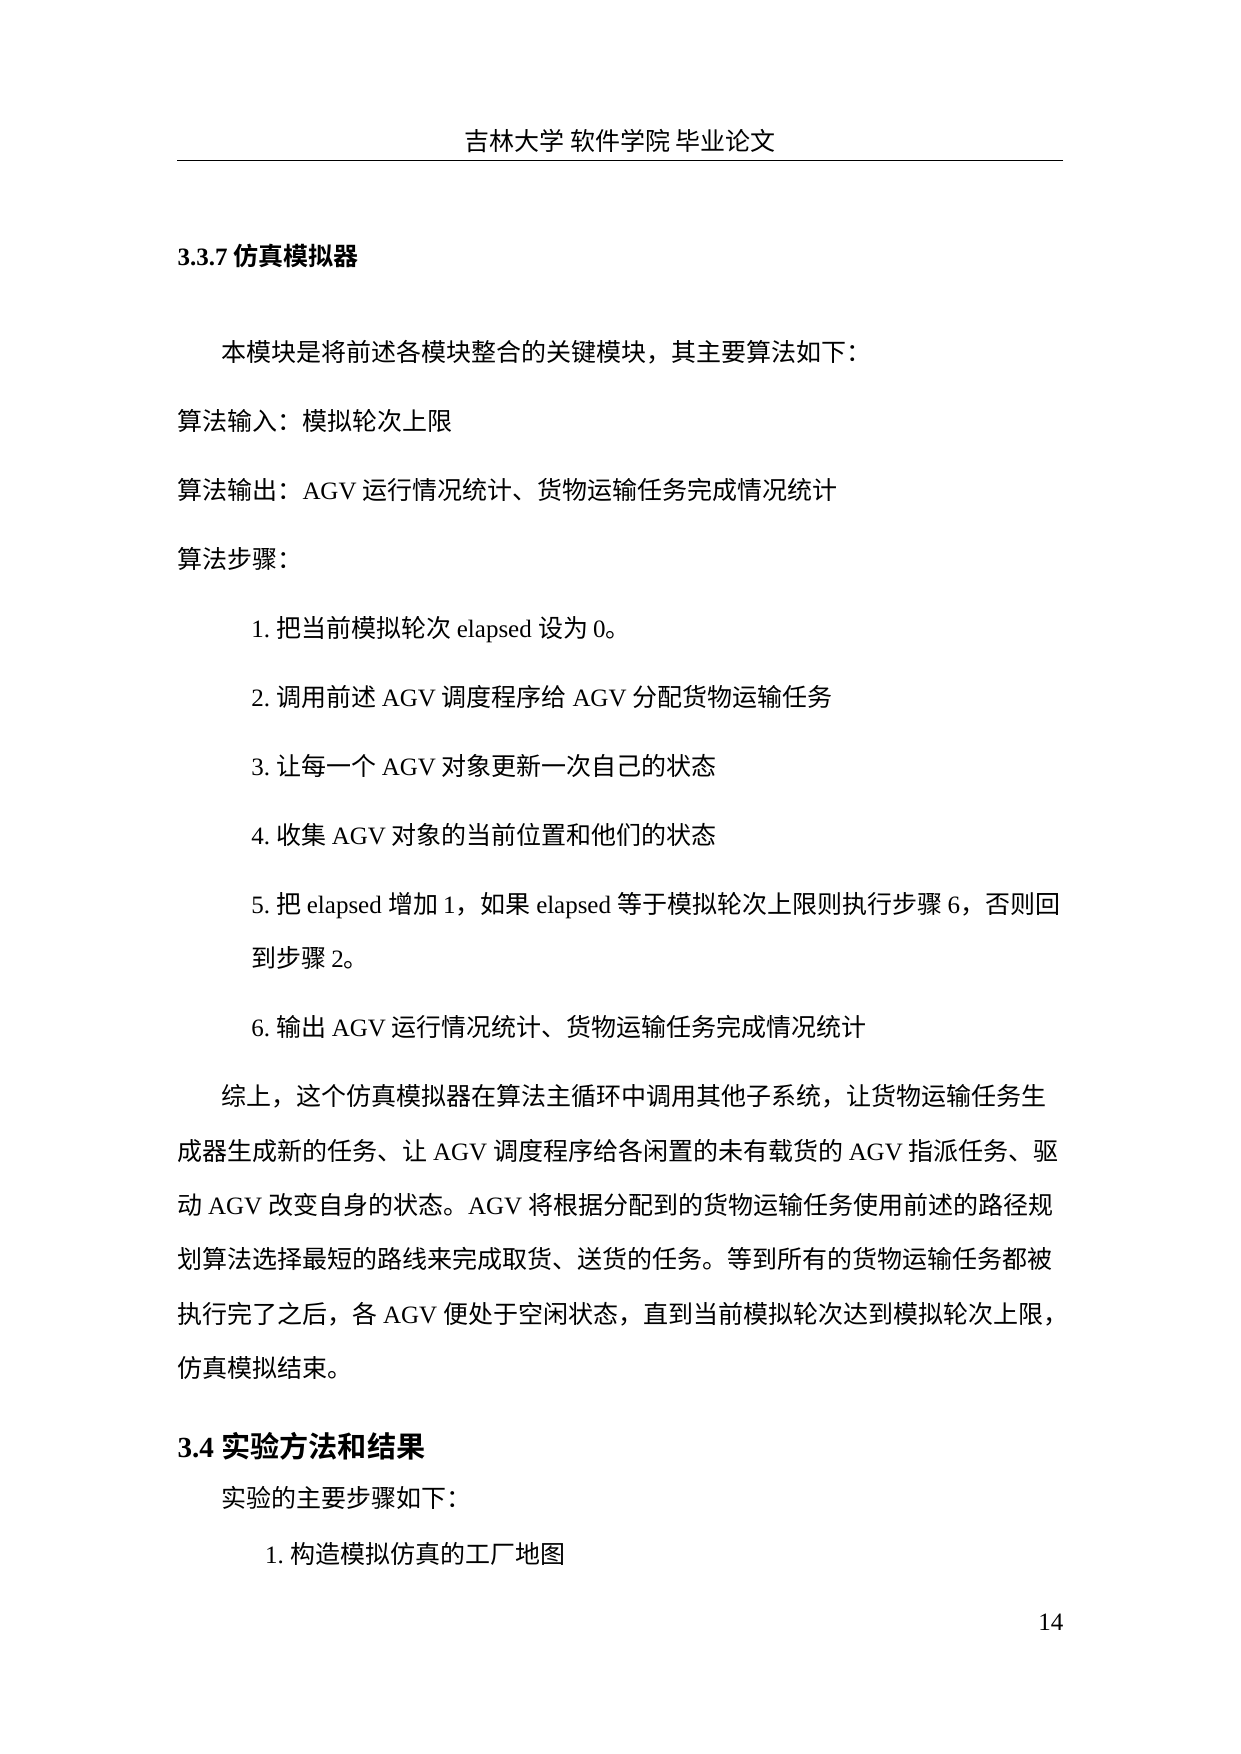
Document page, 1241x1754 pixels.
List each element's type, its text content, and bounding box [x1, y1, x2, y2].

list 收集 AGV 对象的当前位置和他们的状态 [251, 815, 1063, 852]
list 调用前述 AGV 调度程序给 AGV 分配货物运输任务 [251, 677, 1063, 714]
list 把 elapsed 增加1，如果 elapsed 等于模拟轮次上限则执行步骤6，否则回到步骤2。 [251, 884, 1063, 975]
text 综上，这个仿真模拟器在算法主循环中调用其他子系统，让货物运输任务生成器生成新的任务、让 AGV 调度程序给各闲置的未有载货的 AGV 指派任务、驱动 AGV 改变自身的状态。AGV 将根据分配到的货物运输任务使用前述的路径规划算法选择最短的路线来完成取货、送货的任务。等到所有的货物运输任务都被执行完了之后，各 AGV 便处于空闲状态，直到当前模拟轮次达到模拟轮次上限，仿真模拟结束。 [177, 1077, 1063, 1385]
text 1. 构造模拟仿真的工厂地图 [177, 1535, 1063, 1571]
text 实验的主要步骤如下： [177, 1478, 1063, 1515]
subtitle 3.3.7 仿真模拟器 [177, 236, 1063, 272]
text 算法输出：AGV 运行情况统计、货物运输任务完成情况统计 [177, 471, 1063, 507]
list 输出 AGV 运行情况统计、货物运输任务完成情况统计 [251, 1008, 1063, 1044]
subtitle 3.4 实验方法和结果 [177, 1424, 1063, 1466]
text 算法输入：模拟轮次上限 [177, 402, 1063, 438]
text 本模块是将前述各模块整合的关键模块，其主要算法如下： [177, 333, 1063, 369]
list 让每一个 AGV 对象更新一次自己的状态 [251, 746, 1063, 783]
list 把当前模拟轮次 elapsed 设为0。 [251, 608, 1063, 645]
text 算法步骤： [177, 539, 1063, 576]
